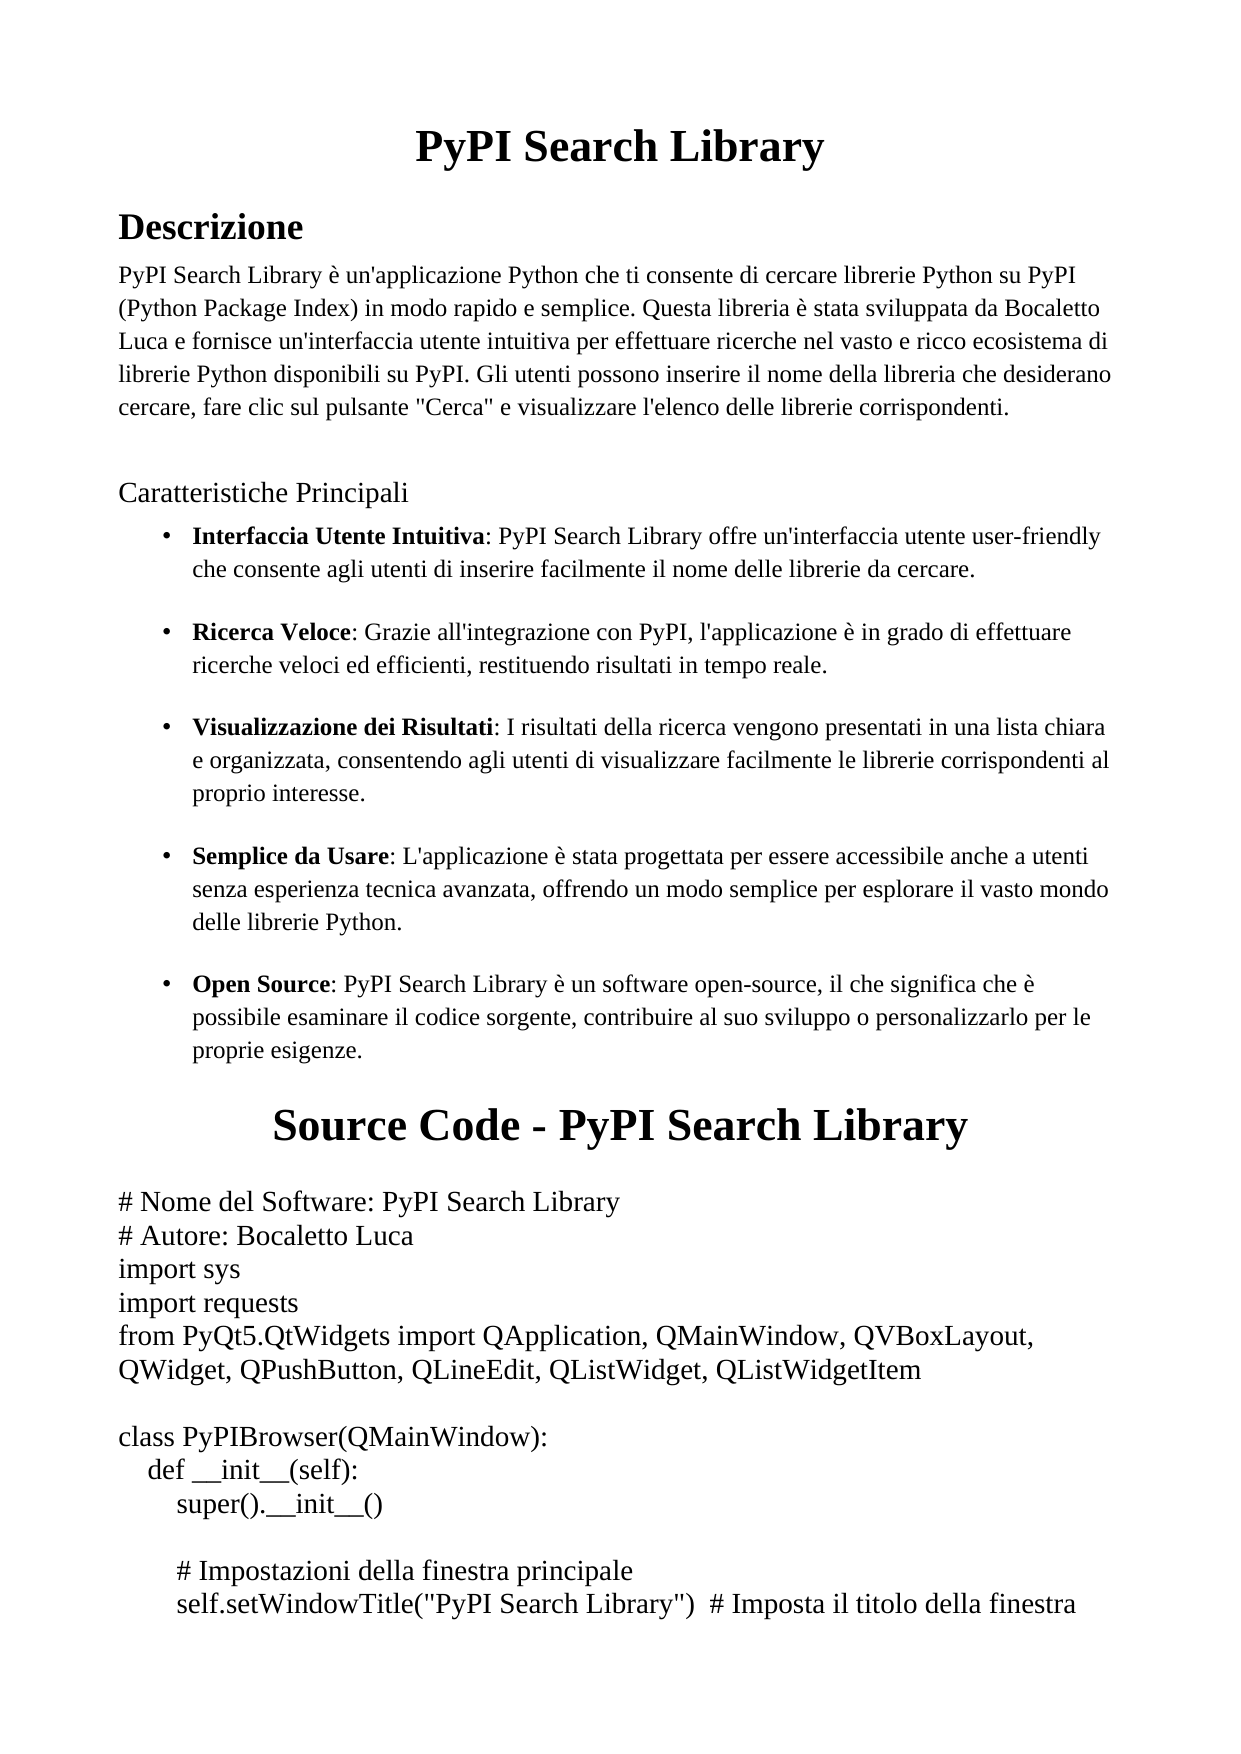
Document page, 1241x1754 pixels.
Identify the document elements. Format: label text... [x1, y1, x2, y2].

text # Autore: Bocaletto Luca [118, 1218, 1122, 1251]
text # Nome del Software: PyPI Search Library [118, 1184, 1122, 1218]
text from PyQt5.QtWidgets import QApplication, QMainWindow, QVBoxLayout, QWidget, QPushButton, QLineEdit, QListWidget, QListWidgetItem [118, 1318, 1122, 1385]
list Semplice da Usare: L'applicazione è stata progettata per essere accessibile anche a utenti senza esperienza tecnica avanzata, offrendo un modo semplice per esplorare il vasto mondo delle librerie Python. [162, 841, 1122, 936]
list Open Source: PyPI Search Library è un software open-source, il che significa che è possibile esaminare il codice sorgente, contribuire al suo sviluppo o personalizzarlo per le proprie esigenze. [162, 969, 1122, 1064]
list Ricerca Veloce: Grazie all'integrazione con PyPI, l'applicazione è in grado di effettuare ricerche veloci ed efficienti, restituendo risultati in tempo reale. [162, 617, 1122, 678]
text # Impostazioni della finestra principale [118, 1553, 1122, 1587]
text import requests [118, 1285, 1122, 1318]
text class PyPIBrowser(QMainWindow): [118, 1419, 1122, 1452]
list Visualizzazione dei Risultati: I risultati della ricerca vengono presentati in una lista chiara e organizzata, consentendo agli utenti di visualizzare facilmente le librerie corrispondenti al proprio interesse. [162, 712, 1122, 807]
list Interfaccia Utente Intuitiva: PyPI Search Library offre un'interfaccia utente user-friendly che consente agli utenti di inserire facilmente il nome delle librerie da cercare. [162, 521, 1122, 583]
subtitle Caratteristiche Principali [118, 475, 1122, 509]
text super().__init__() [118, 1486, 1122, 1519]
text PyPI Search Library è un'applicazione Python che ti consente di cercare librerie Python su PyPI (Python Package Index) in modo rapido e semplice. Questa libreria è stata sviluppata da Bocaletto Luca e fornisce un'interfaccia utente intuitiva per effettuare ricerche nel vasto e ricco ecosistema di librerie Python disponibili su PyPI. Gli utenti possono inserire il nome della libreria che desiderano cercare, fare clic sul pulsante "Cerca" e visualizzare l'elenco delle librerie corrispondenti. [118, 260, 1122, 421]
subtitle Descrizione [118, 204, 1122, 247]
text Source Code - PyPI Search Library [118, 1098, 1122, 1151]
text import sys [118, 1251, 1122, 1285]
text def __init__(self): [118, 1452, 1122, 1486]
text self.setWindowTitle("PyPI Search Library") # Imposta il titolo della finestra [118, 1587, 1122, 1620]
subtitle PyPI Search Library [118, 118, 1122, 171]
